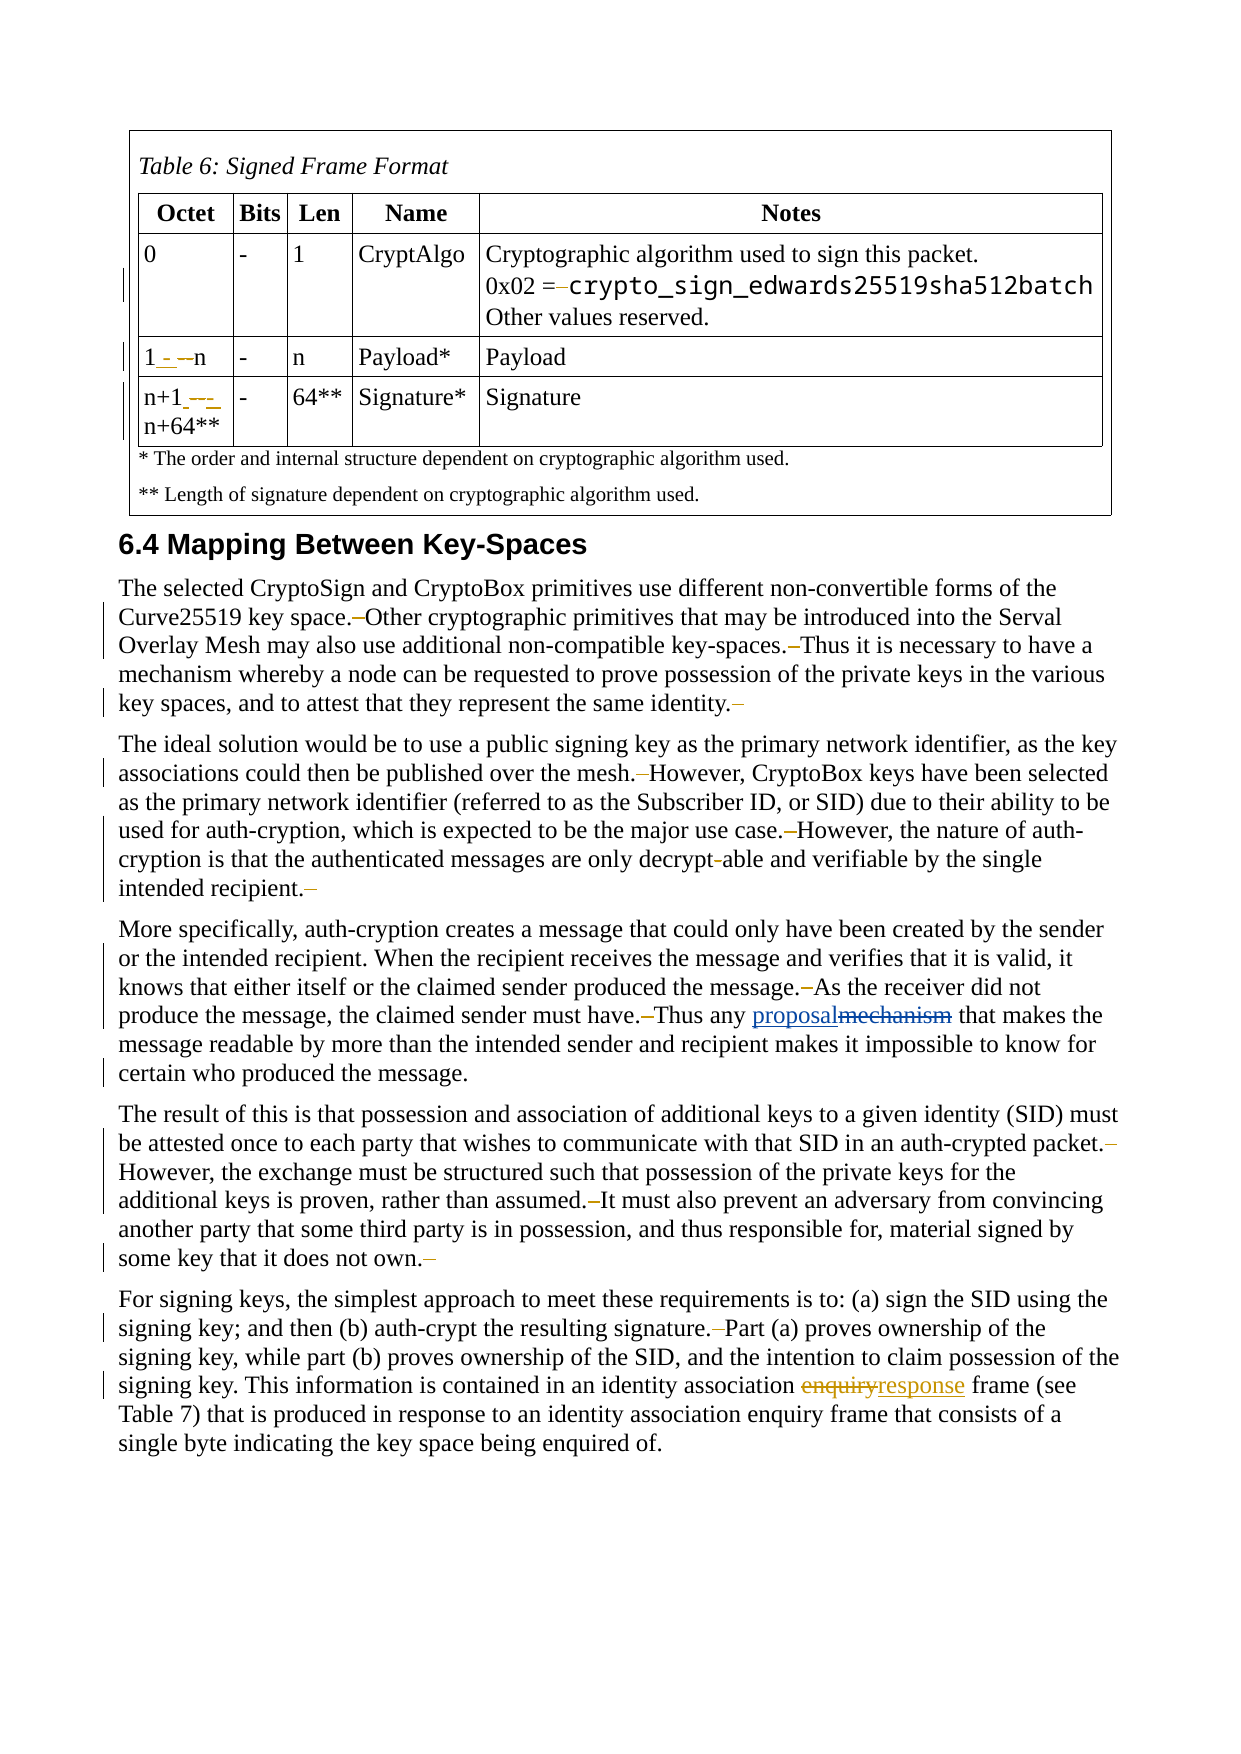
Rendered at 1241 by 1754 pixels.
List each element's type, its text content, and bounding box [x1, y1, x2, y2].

table_cell 0 [139, 234, 233, 336]
text For signing keys, the simplest approach to meet these requirements is to: (a) sign the SID using the signing key; and then (b) auth-crypt the resulting signature.Part (a) proves ownership of the signing key, while part (b) proves ownership of the SID, and the intention to claim possession of the signing key. This information is contained in an identity association response frame (see Table 7) that is produced in response to an identity association enquiry frame that consists of a single byte indicating the key space being enquired of. [118, 1284, 1122, 1457]
table_cell Signature* [353, 377, 479, 446]
text The result of this is that possession and association of additional keys to a given identity (SID) must be attested once to each party that wishes to communicate with that SID in an auth-crypted packet.However, the exchange must be structured such that possession of the private keys for the additional keys is proven, rather than assumed.It must also prevent an adversary from convincing another party that some third party is in possession, and thus responsible for, material signed by some key that it does not own. [118, 1099, 1122, 1272]
table_cell n [288, 337, 352, 376]
table_header Notes [480, 194, 1102, 233]
table_cell CryptAlgo [353, 234, 479, 336]
table_cell Payload [480, 337, 1102, 376]
table_cell Signature [480, 377, 1102, 446]
subtitle 6.4 Mapping Between Key-Spaces [118, 118, 1122, 561]
text * The order and internal structure dependent on cryptographic algorithm used. [138, 447, 1102, 470]
table_header Name [353, 194, 479, 233]
table_cell - [234, 377, 287, 446]
table_cell Cryptographic algorithm used to sign this packet. 0x02 =crypto_sign_edwards25519sha512batch Other values reserved. [480, 234, 1102, 336]
table_header Bits [234, 194, 287, 233]
table_header Len [288, 194, 352, 233]
text ** Length of signature dependent on cryptographic algorithm used. [138, 482, 1102, 506]
table_cell - [234, 337, 287, 376]
text More specifically, auth-cryption creates a message that could only have been created by the sender or the intended recipient. When the recipient receives the message and verifies that it is valid, it knows that either itself or the claimed sender produced the message.As the receiver did not produce the message, the claimed sender must have.Thus any proposal that makes the message readable by more than the intended sender and recipient makes it impossible to know for certain who produced the message. [118, 914, 1122, 1087]
table_header Octet [139, 194, 233, 233]
table_cell n+1 - n+64** [139, 377, 233, 446]
text Table 6: Signed Frame Format [138, 151, 1102, 180]
table_cell - [234, 234, 287, 336]
text The selected CryptoSign and CryptoBox primitives use different non-convertible forms of the Curve25519 key space.Other cryptographic primitives that may be introduced into the Serval Overlay Mesh may also use additional non-compatible key-spaces.Thus it is necessary to have a mechanism whereby a node can be requested to prove possession of the private keys in the various key spaces, and to attest that they represent the same identity. [118, 573, 1122, 717]
table_cell 1 - n [139, 337, 233, 376]
text The ideal solution would be to use a public signing key as the primary network identifier, as the key associations could then be published over the mesh.However, CryptoBox keys have been selected as the primary network identifier (referred to as the Subscriber ID, or SID) due to their ability to be used for auth-cryption, which is expected to be the major use case.However, the nature of auth-cryption is that the authenticated messages are only decryptable and verifiable by the single intended recipient. [118, 729, 1122, 902]
table_cell Payload* [353, 337, 479, 376]
table_cell 1 [288, 234, 352, 336]
table_cell 64** [288, 377, 352, 446]
